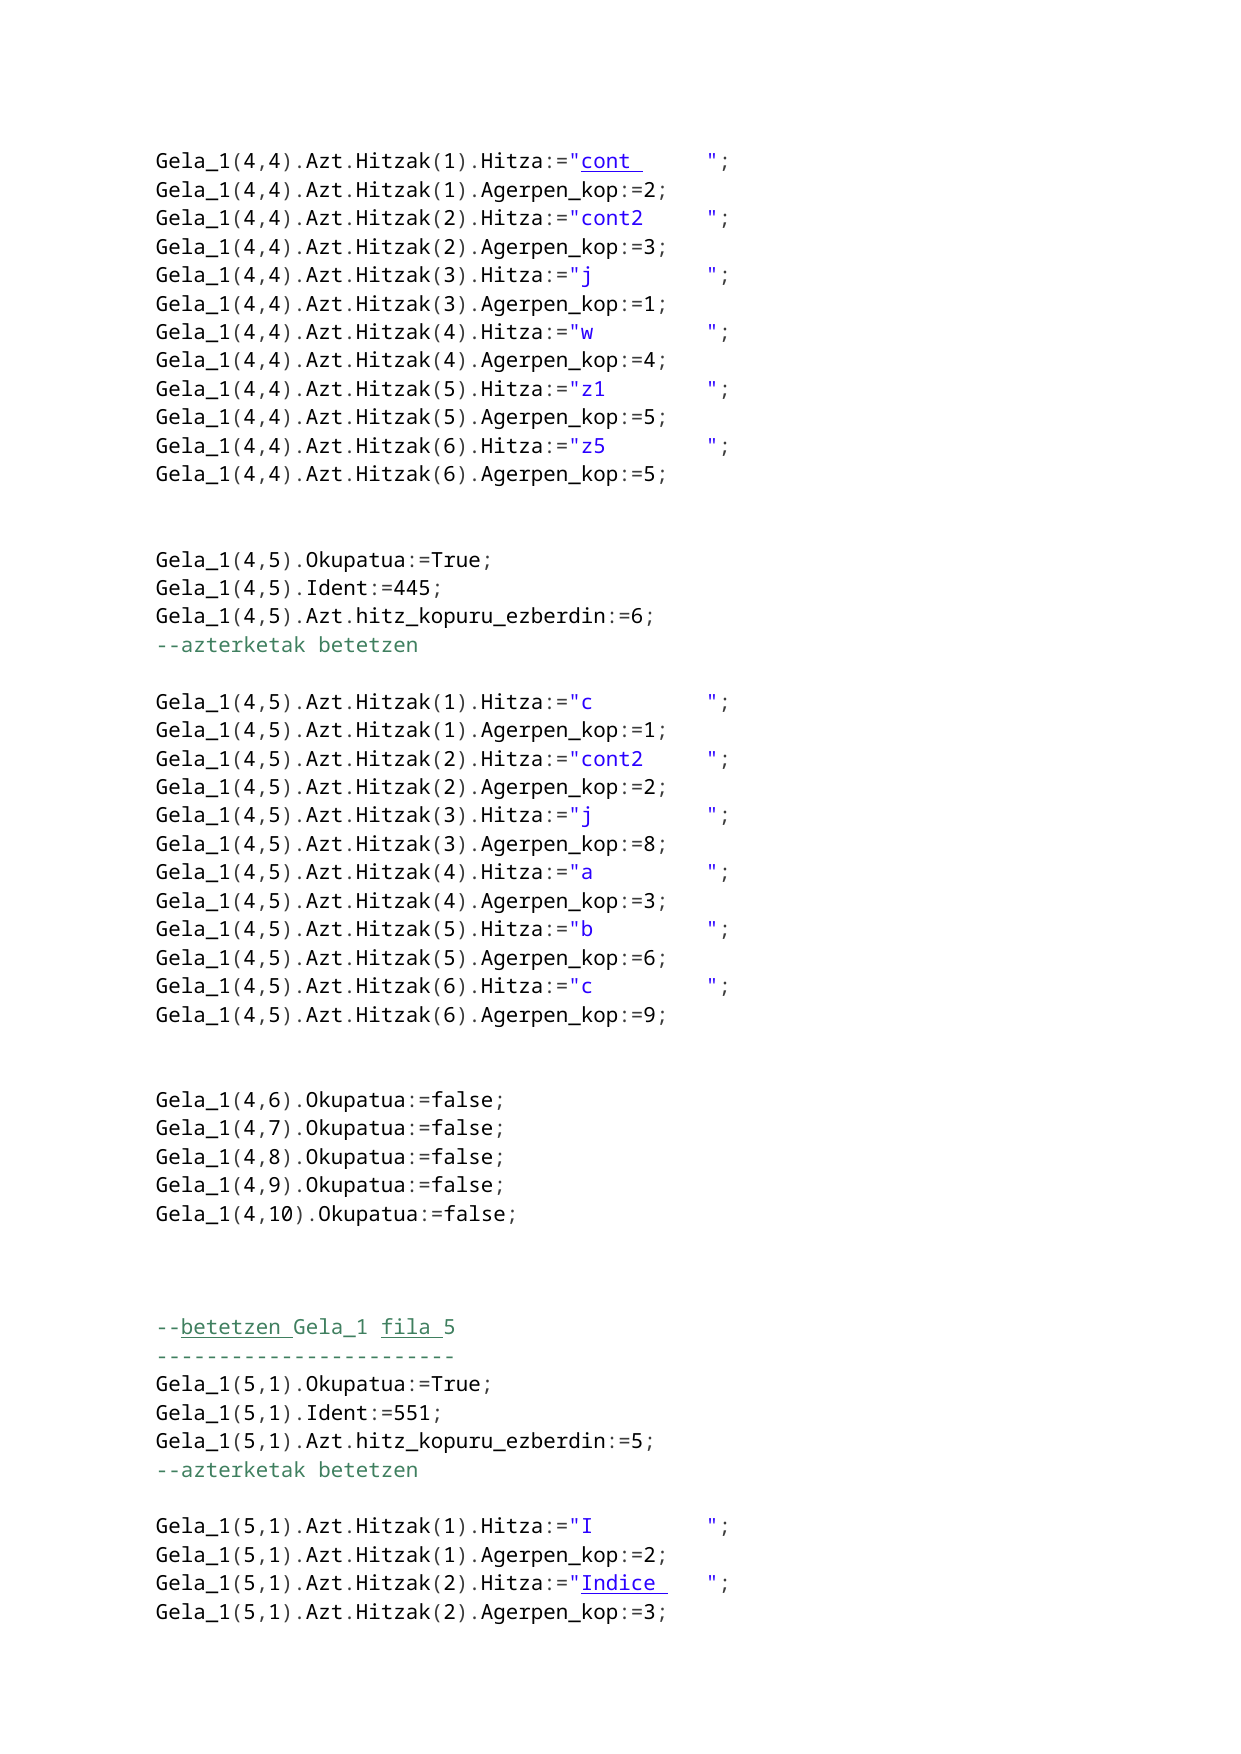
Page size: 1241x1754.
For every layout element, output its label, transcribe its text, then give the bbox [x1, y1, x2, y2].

text Gela_1(4,4).Azt.Hitzak(4).Agerpen_kop:=4; [118, 346, 1122, 374]
text Gela_1(5,1).Azt.hitz_kopuru_ezberdin:=5; [118, 1426, 1122, 1455]
text Gela_1(5,1).Azt.Hitzak(1).Agerpen_kop:=2; [118, 1540, 1122, 1568]
text Gela_1(4,4).Azt.Hitzak(2).Agerpen_kop:=3; [118, 232, 1122, 260]
text Gela_1(4,5).Azt.Hitzak(6).Agerpen_kop:=9; [118, 1000, 1122, 1028]
text Gela_1(4,5).Azt.Hitzak(2).Hitza:="cont2 "; [118, 744, 1122, 772]
text Gela_1(4,5).Ident:=445; [118, 573, 1122, 602]
text Gela_1(4,4).Azt.Hitzak(3).Agerpen_kop:=1; [118, 289, 1122, 317]
text Gela_1(4,9).Okupatua:=false; [118, 1170, 1122, 1199]
text Gela_1(4,5).Azt.Hitzak(5).Agerpen_kop:=6; [118, 943, 1122, 971]
text Gela_1(4,5).Azt.Hitzak(4).Agerpen_kop:=3; [118, 886, 1122, 914]
text --azterketak betetzen [118, 1455, 1122, 1483]
text Gela_1(4,5).Azt.Hitzak(5).Hitza:="b "; [118, 914, 1122, 943]
text Gela_1(4,4).Azt.Hitzak(2).Hitza:="cont2 "; [118, 203, 1122, 232]
text Gela_1(4,4).Azt.Hitzak(5).Hitza:="z1 "; [118, 374, 1122, 402]
text Gela_1(4,10).Okupatua:=false; [118, 1199, 1122, 1227]
text --azterketak betetzen [118, 630, 1122, 658]
text Gela_1(4,5).Azt.Hitzak(4).Hitza:="a "; [118, 857, 1122, 886]
text Gela_1(4,5).Azt.Hitzak(3).Agerpen_kop:=8; [118, 829, 1122, 857]
text Gela_1(4,5).Azt.Hitzak(6).Hitza:="c "; [118, 971, 1122, 1000]
text Gela_1(4,4).Azt.Hitzak(5).Agerpen_kop:=5; [118, 402, 1122, 431]
text Gela_1(4,4).Azt.Hitzak(6).Hitza:="z5 "; [118, 431, 1122, 459]
text Gela_1(4,4).Azt.Hitzak(4).Hitza:="w "; [118, 317, 1122, 346]
text Gela_1(4,4).Azt.Hitzak(6).Agerpen_kop:=5; [118, 459, 1122, 488]
text Gela_1(4,4).Azt.Hitzak(1).Hitza:="cont "; [118, 147, 1122, 175]
text Gela_1(4,5).Azt.Hitzak(2).Agerpen_kop:=2; [118, 772, 1122, 801]
text ------------------------ [118, 1341, 1122, 1369]
text Gela_1(4,5).Okupatua:=True; [118, 545, 1122, 573]
text Gela_1(5,1).Azt.Hitzak(2).Agerpen_kop:=3; [118, 1597, 1122, 1625]
text Gela_1(4,4).Azt.Hitzak(3).Hitza:="j "; [118, 260, 1122, 289]
text Gela_1(4,5).Azt.Hitzak(1).Agerpen_kop:=1; [118, 715, 1122, 744]
text Gela_1(4,6).Okupatua:=false; [118, 1085, 1122, 1113]
text Gela_1(4,5).Azt.hitz_kopuru_ezberdin:=6; [118, 602, 1122, 630]
text --betetzen Gela_1 fila 5 [118, 1312, 1122, 1341]
text Gela_1(5,1).Ident:=551; [118, 1398, 1122, 1426]
text Gela_1(4,4).Azt.Hitzak(1).Agerpen_kop:=2; [118, 175, 1122, 203]
text Gela_1(5,1).Okupatua:=True; [118, 1369, 1122, 1398]
text Gela_1(5,1).Azt.Hitzak(1).Hitza:="I "; [118, 1512, 1122, 1540]
text Gela_1(5,1).Azt.Hitzak(2).Hitza:="Indice "; [118, 1568, 1122, 1597]
text Gela_1(4,5).Azt.Hitzak(3).Hitza:="j "; [118, 801, 1122, 829]
text Gela_1(4,5).Azt.Hitzak(1).Hitza:="c "; [118, 687, 1122, 715]
text Gela_1(4,7).Okupatua:=false; [118, 1113, 1122, 1142]
text Gela_1(4,8).Okupatua:=false; [118, 1142, 1122, 1170]
